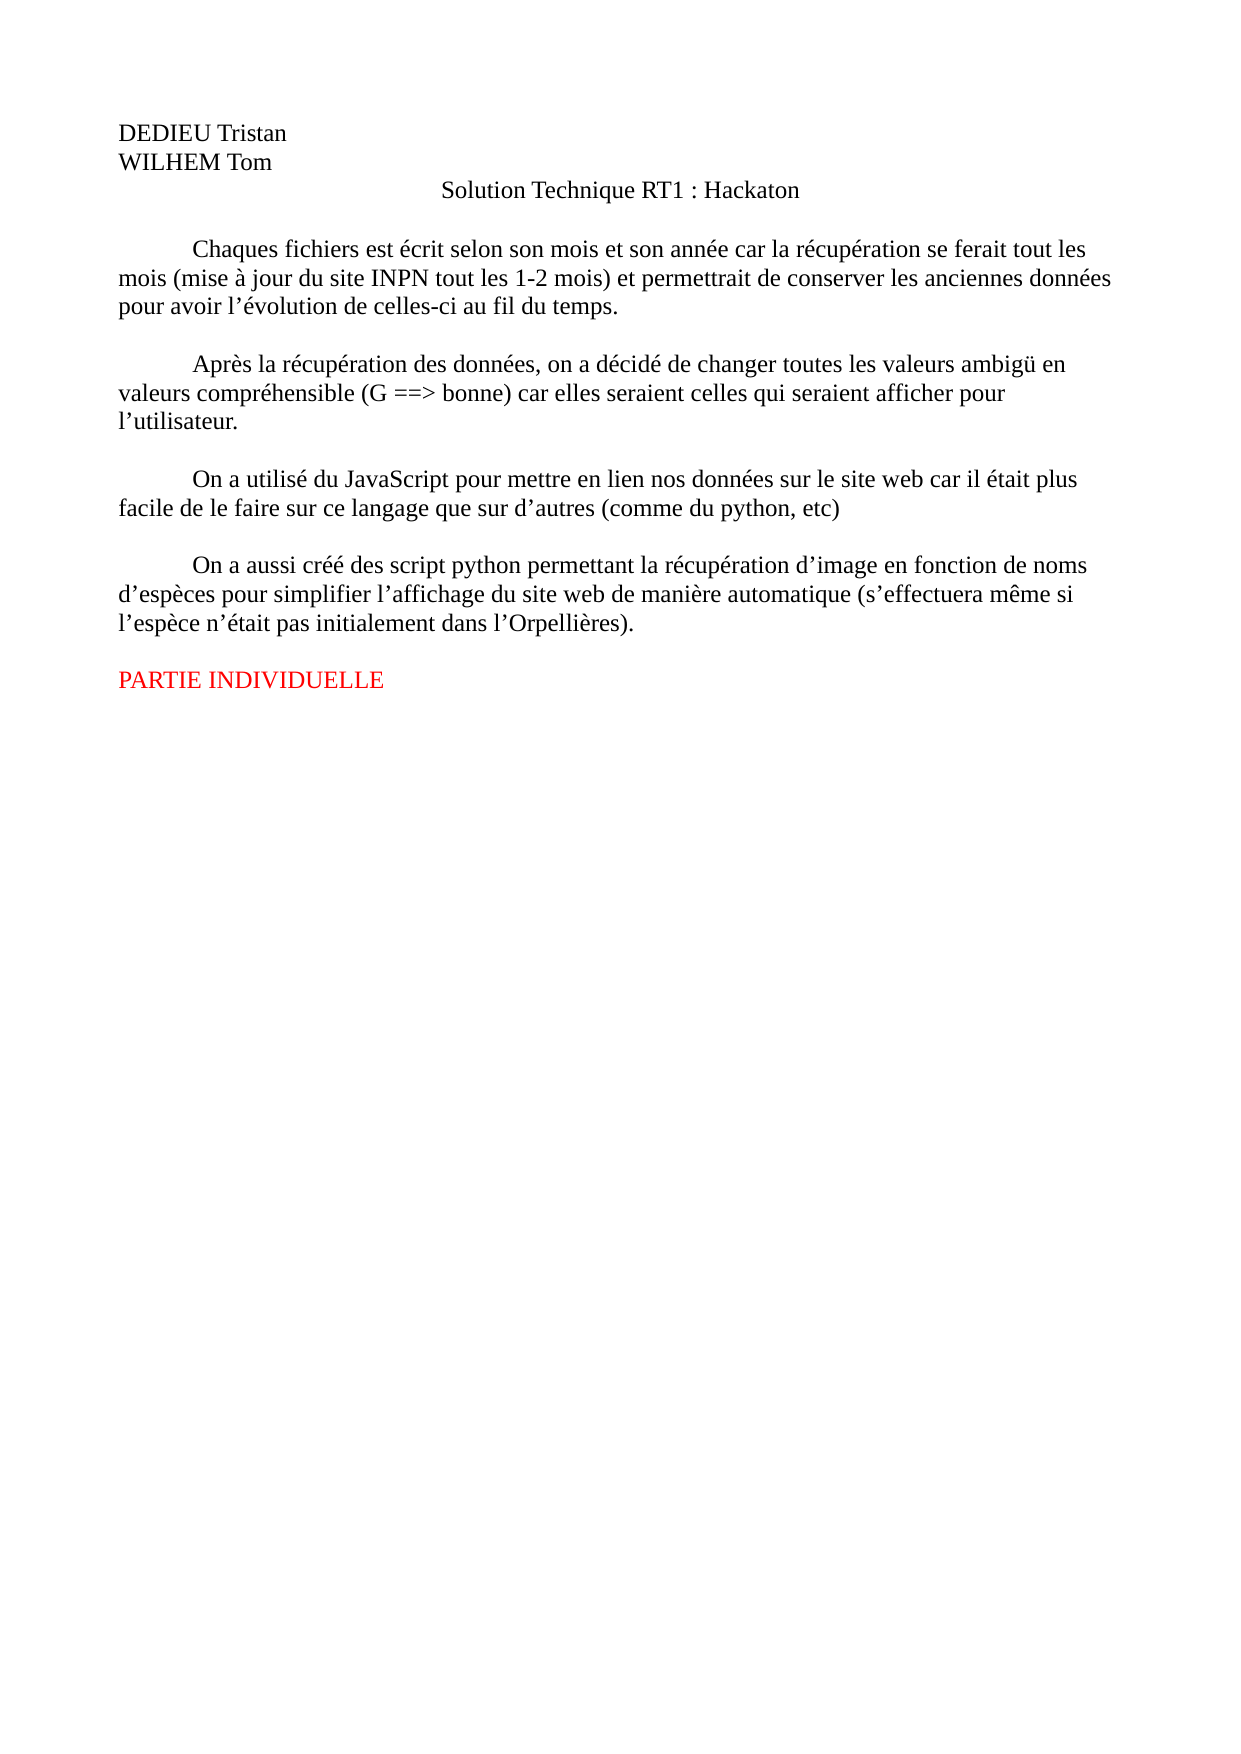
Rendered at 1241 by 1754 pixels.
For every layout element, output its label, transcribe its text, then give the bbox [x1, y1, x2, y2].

text Chaques fichiers est écrit selon son mois et son année car la récupération se ferait tout les mois (mise à jour du site INPN tout les 1-2 mois) et permettrait de conserver les anciennes données pour avoir l’évolution de celles-ci au fil du temps. [118, 234, 1122, 320]
text On a aussi créé des script python permettant la récupération d’image en fonction de noms d’espèces pour simplifier l’affichage du site web de manière automatique (s’effectuera même si l’espèce n’était pas initialement dans l’Orpellières). [118, 550, 1122, 636]
text PARTIE INDIVIDUELLE [118, 665, 1122, 694]
text Après la récupération des données, on a décidé de changer toutes les valeurs ambigü en valeurs compréhensible (G ==> bonne) car elles seraient celles qui seraient afficher pour l’utilisateur. [118, 349, 1122, 435]
text On a utilisé du JavaScript pour mettre en lien nos données sur le site web car il était plus facile de le faire sur ce langage que sur d’autres (comme du python, etc) [118, 464, 1122, 521]
